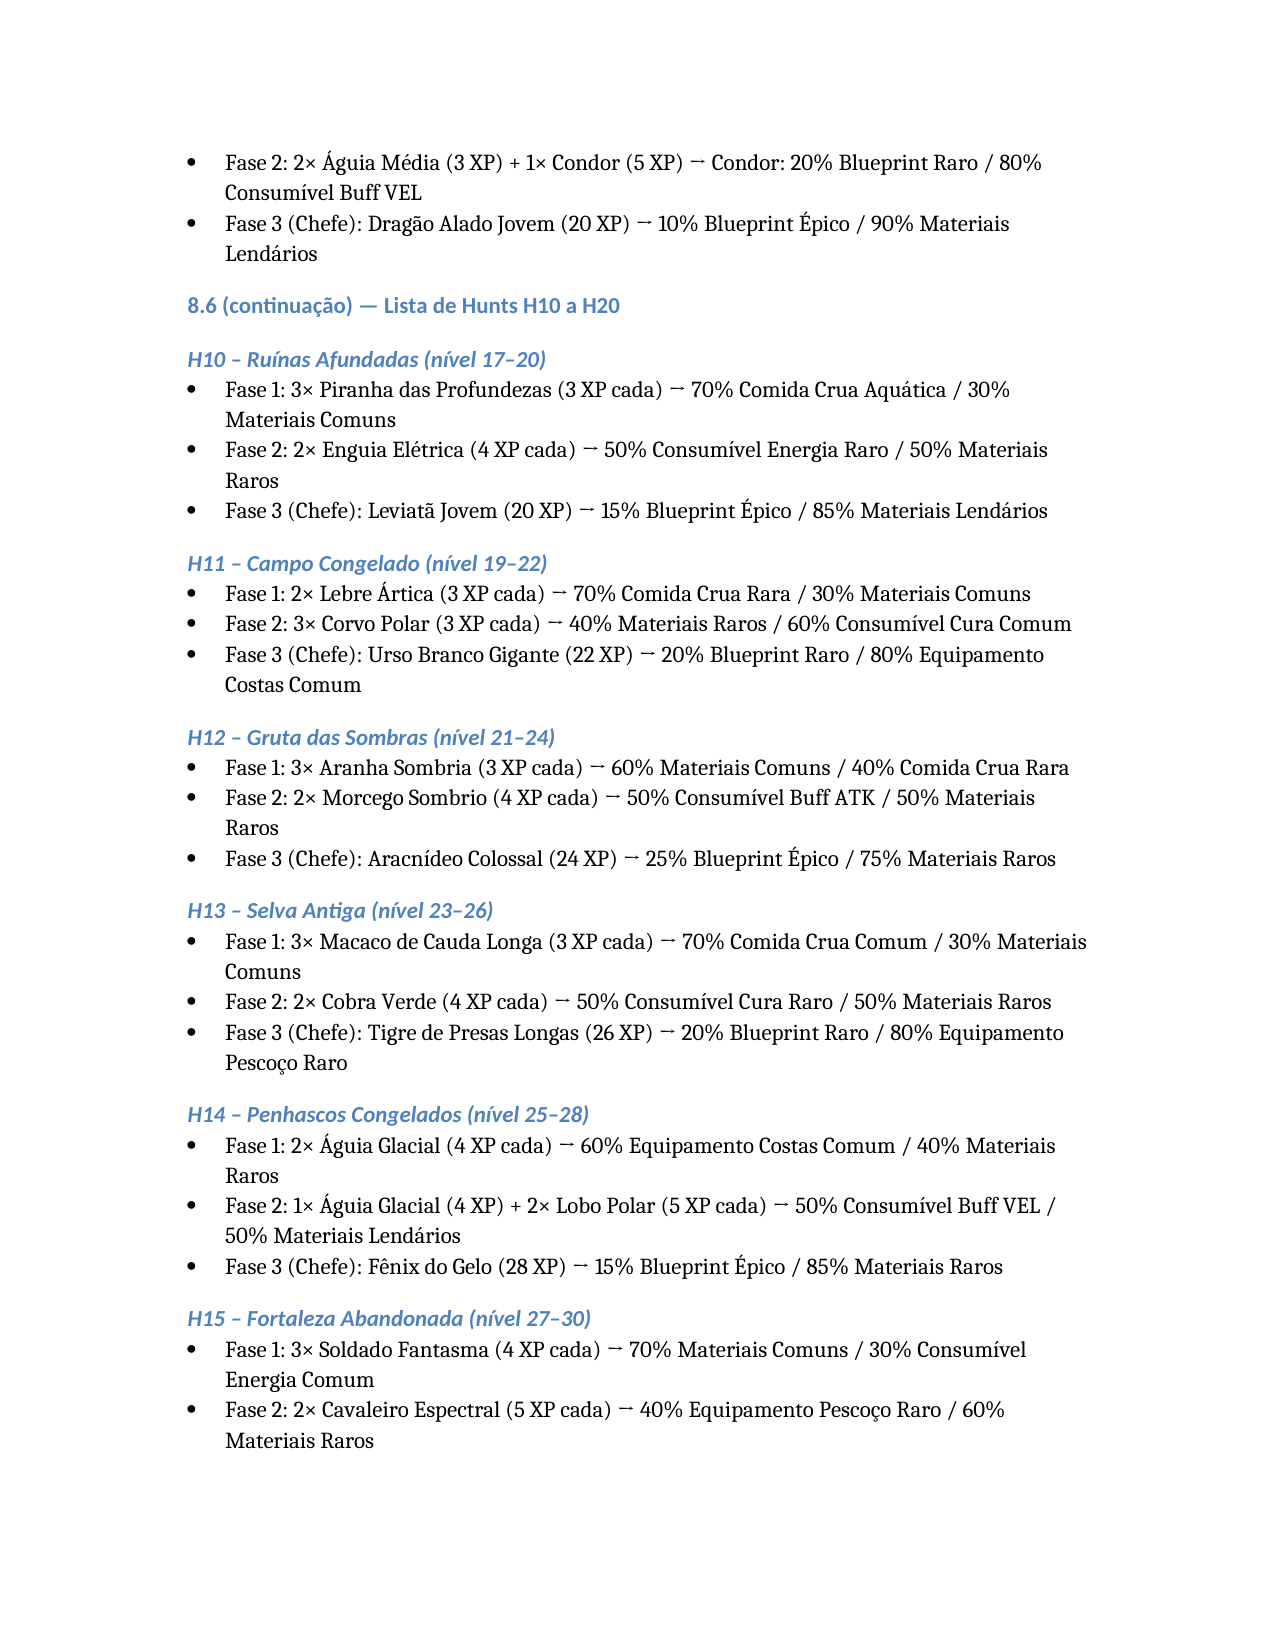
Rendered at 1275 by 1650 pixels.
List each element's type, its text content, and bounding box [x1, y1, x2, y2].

list Fase 2: 3× Corvo Polar (3 XP cada) → 40% Materiais Raros / 60% Consumível Cura Comum [187, 611, 1087, 637]
list Fase 3 (Chefe): Aracnídeo Colossal (24 XP) → 25% Blueprint Épico / 75% Materiais Raros [187, 845, 1087, 872]
list Fase 3 (Chefe): Urso Branco Gigante (22 XP) → 20% Blueprint Raro / 80% Equipamento Costas Comum [187, 641, 1087, 698]
list Fase 2: 2× Morcego Sombrio (4 XP cada) → 50% Consumível Buff ATK / 50% Materiais Raros [187, 785, 1087, 842]
subtitle H11 – Campo Congelado (nível 19–22) [187, 549, 1087, 577]
subtitle H14 – Penhascos Congelados (nível 25–28) [187, 1101, 1087, 1128]
list Fase 2: 2× Cavaleiro Espectral (5 XP cada) → 40% Equipamento Pescoço Raro / 60% Materiais Raros [187, 1397, 1087, 1454]
list Fase 1: 2× Lebre Ártica (3 XP cada) → 70% Comida Crua Rara / 30% Materiais Comuns [187, 581, 1087, 607]
subtitle H15 – Fortaleza Abandonada (nível 27–30) [187, 1304, 1087, 1333]
list Fase 2: 2× Águia Média (3 XP) + 1× Condor (5 XP) → Condor: 20% Blueprint Raro / 80% Consumível Buff VEL [187, 150, 1087, 207]
list Fase 1: 3× Piranha das Profundezas (3 XP cada) → 70% Comida Crua Aquática / 30% Materiais Comuns [187, 377, 1087, 433]
subtitle 8.6 (continuação) — Lista de Hunts H10 a H20 [187, 292, 1087, 320]
list Fase 2: 1× Águia Glacial (4 XP) + 2× Lobo Polar (5 XP cada) → 50% Consumível Buff VEL / 50% Materiais Lendários [187, 1193, 1087, 1250]
list Fase 3 (Chefe): Tigre de Presas Longas (26 XP) → 20% Blueprint Raro / 80% Equipamento Pescoço Raro [187, 1019, 1087, 1076]
list Fase 1: 3× Aranha Sombria (3 XP cada) → 60% Materiais Comuns / 40% Comida Crua Rara [187, 755, 1087, 781]
list Fase 2: 2× Cobra Verde (4 XP cada) → 50% Consumível Cura Raro / 50% Materiais Raros [187, 989, 1087, 1015]
subtitle H13 – Selva Antiga (nível 23–26) [187, 896, 1087, 924]
list Fase 2: 2× Enguia Elétrica (4 XP cada) → 50% Consumível Energia Raro / 50% Materiais Raros [187, 437, 1087, 494]
subtitle H10 – Ruínas Afundadas (nível 17–20) [187, 345, 1087, 373]
subtitle H12 – Gruta das Sombras (nível 21–24) [187, 723, 1087, 751]
list Fase 3 (Chefe): Leviatã Jovem (20 XP) → 15% Blueprint Épico / 85% Materiais Lendários [187, 498, 1087, 524]
list Fase 1: 2× Águia Glacial (4 XP cada) → 60% Equipamento Costas Comum / 40% Materiais Raros [187, 1133, 1087, 1189]
list Fase 1: 3× Macaco de Cauda Longa (3 XP cada) → 70% Comida Crua Comum / 30% Materiais Comuns [187, 929, 1087, 985]
list Fase 3 (Chefe): Fênix do Gelo (28 XP) → 15% Blueprint Épico / 85% Materiais Raros [187, 1253, 1087, 1280]
list Fase 3 (Chefe): Dragão Alado Jovem (20 XP) → 10% Blueprint Épico / 90% Materiais Lendários [187, 210, 1087, 267]
list Fase 1: 3× Soldado Fantasma (4 XP cada) → 70% Materiais Comuns / 30% Consumível Energia Comum [187, 1337, 1087, 1393]
